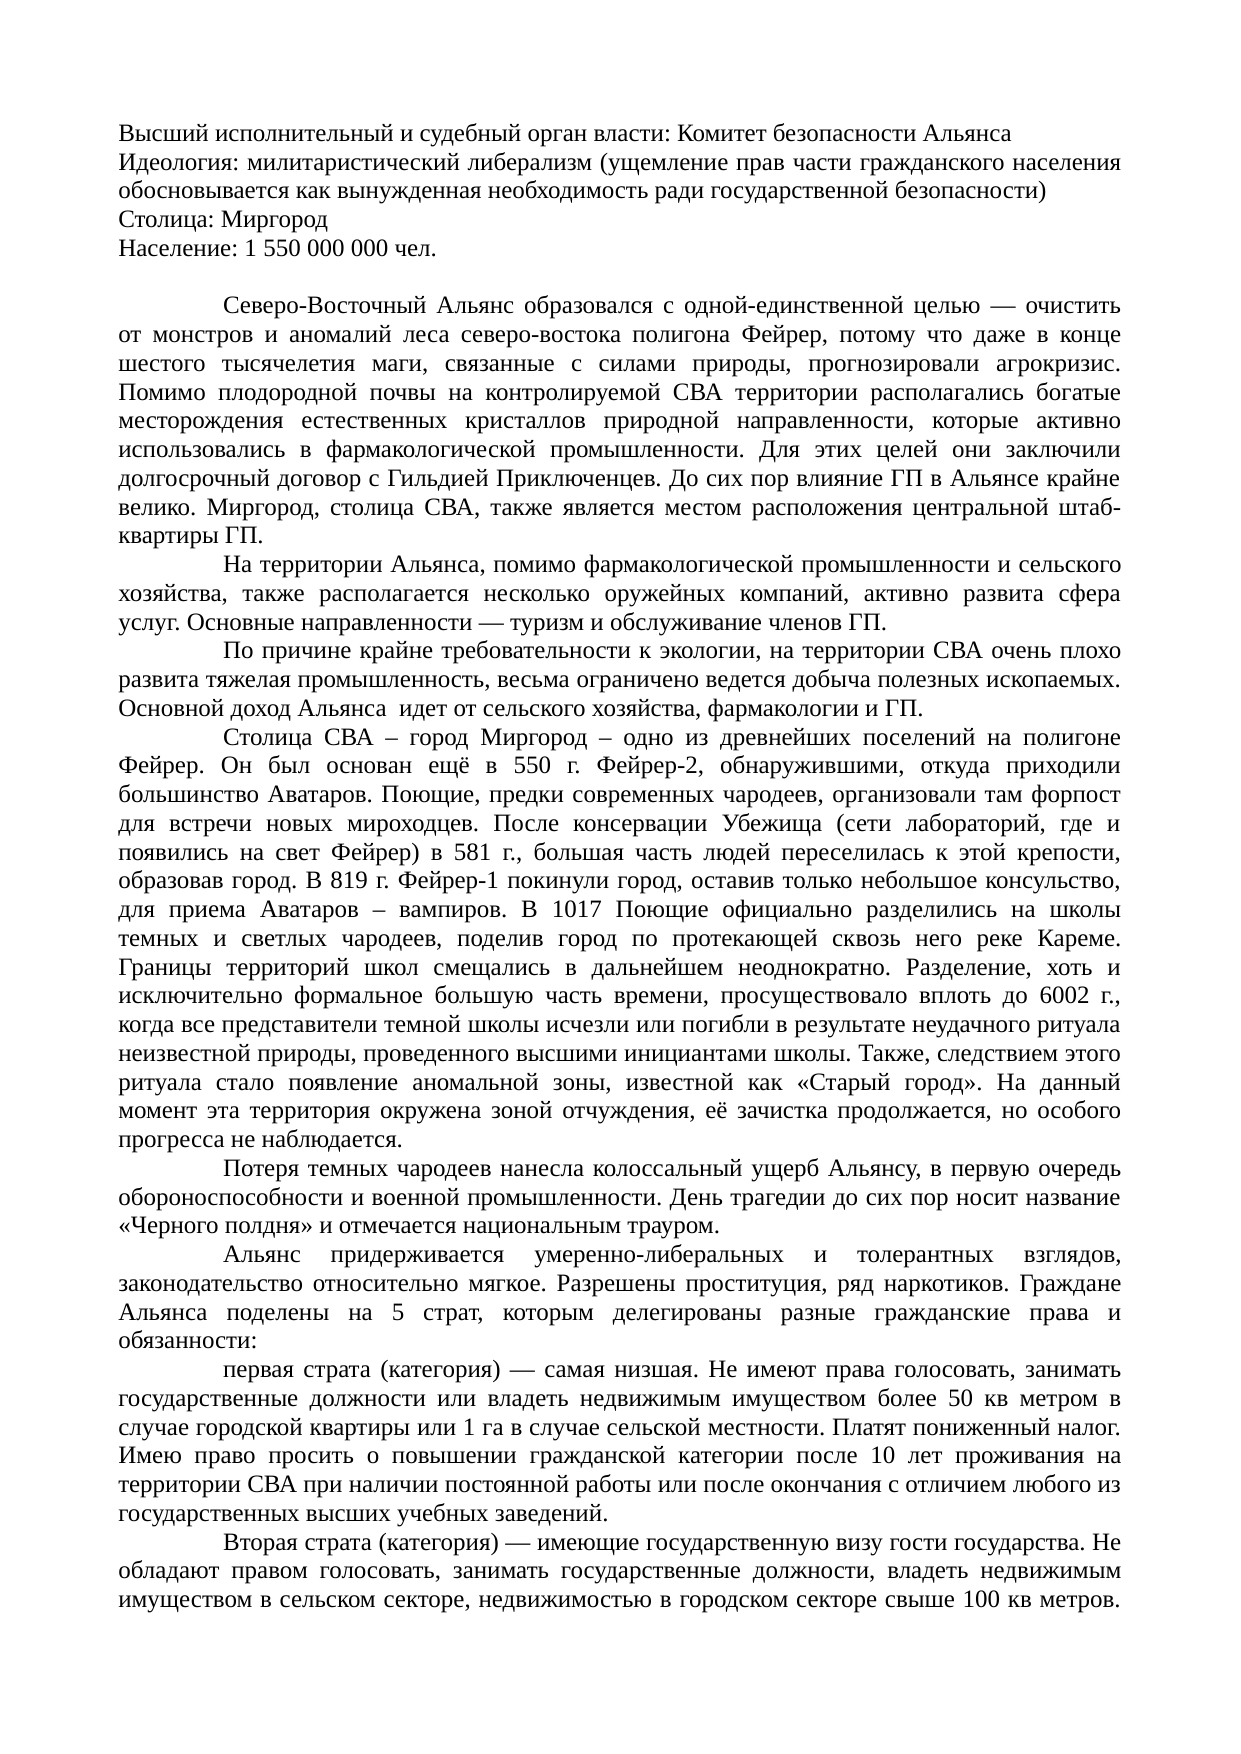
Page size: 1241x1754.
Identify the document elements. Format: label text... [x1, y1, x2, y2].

text Вторая страта (категория) — имеющие государственную визу гости государства. Не обладают правом голосовать, занимать государственные должности, владеть недвижимым имуществом в сельском секторе, недвижимостью в городском секторе свыше 100 кв метров. [118, 1527, 1122, 1613]
text Альянс придерживается умеренно-либеральных и толерантных взглядов, законодательство относительно мягкое. Разрешены проституция, ряд наркотиков. Граждане Альянса поделены на 5 страт, которым делегированы разные гражданские права и обязанности: [118, 1239, 1122, 1354]
text Северо-Восточный Альянс образовался с одной-единственной целью — очистить от монстров и аномалий леса северо-востока полигона Фейрер, потому что даже в конце шестого тысячелетия маги, связанные с силами природы, прогнозировали агрокризис. Помимо плодородной почвы на контролируемой СВА территории располагались богатые месторождения естественных кристаллов природной направленности, которые активно использовались в фармакологической промышленности. Для этих целей они заключили долгосрочный договор с Гильдией Приключенцев. До сих пор влияние ГП в Альянсе крайне велико. Миргород, столица СВА, также является местом расположения центральной штаб-квартиры ГП. [118, 291, 1122, 549]
text Потеря темных чародеев нанесла колоссальный ущерб Альянсу, в первую очередь обороноспособности и военной промышленности. День трагедии до сих пор носит название «Черного полдня» и отмечается национальным трауром. [118, 1153, 1122, 1239]
text Столица СВА – город Миргород – одно из древнейших поселений на полигоне Фейрер. Он был основан ещё в 550 г. Фейрер-2, обнаружившими, откуда приходили большинство Аватаров. Поющие, предки современных чародеев, организовали там форпост для встречи новых мироходцев. После консервации Убежища (сети лабораторий, где и появились на свет Фейрер) в 581 г., большая часть людей переселилась к этой крепости, образовав город. В 819 г. Фейрер-1 покинули город, оставив только небольшое консульство, для приема Аватаров – вампиров. В 1017 Поющие официально разделились на школы темных и светлых чародеев, поделив город по протекающей сквозь него реке Кареме. Границы территорий школ смещались в дальнейшем неоднократно. Разделение, хоть и исключительно формальное большую часть времени, просуществовало вплоть до 6002 г., когда все представители темной школы исчезли или погибли в результате неудачного ритуала неизвестной природы, проведенного высшими инициантами школы. Также, следствием этого ритуала стало появление аномальной зоны, известной как «Старый город». На данный момент эта территория окружена зоной отчуждения, её зачистка продолжается, но особого прогресса не наблюдается. [118, 722, 1122, 1153]
text По причине крайне требовательности к экологии, на территории СВА очень плохо развита тяжелая промышленность, весьма ограничено ведется добыча полезных ископаемых. Основной доход Альянса идет от сельского хозяйства, фармакологии и ГП. [118, 636, 1122, 722]
text Идеология: милитаристический либерализм (ущемление прав части гражданского населения обосновывается как вынужденная необходимость ради государственной безопасности) [118, 147, 1122, 204]
text Столица: Миргород [118, 204, 1122, 233]
text Высший исполнительный и судебный орган власти: Комитет безопасности Альянса [118, 118, 1122, 147]
text первая страта (категория) — самая низшая. Не имеют права голосовать, занимать государственные должности или владеть недвижимым имуществом более 50 кв метром в случае городской квартиры или 1 га в случае сельской местности. Платят пониженный налог. Имею право просить о повышении гражданской категории после 10 лет проживания на территории СВА при наличии постоянной работы или после окончания с отличием любого из государственных высших учебных заведений. [118, 1354, 1122, 1527]
text Население: 1 550 000 000 чел. [118, 233, 1122, 262]
text На территории Альянса, помимо фармакологической промышленности и сельского хозяйства, также располагается несколько оружейных компаний, активно развита сфера услуг. Основные направленности — туризм и обслуживание членов ГП. [118, 549, 1122, 636]
